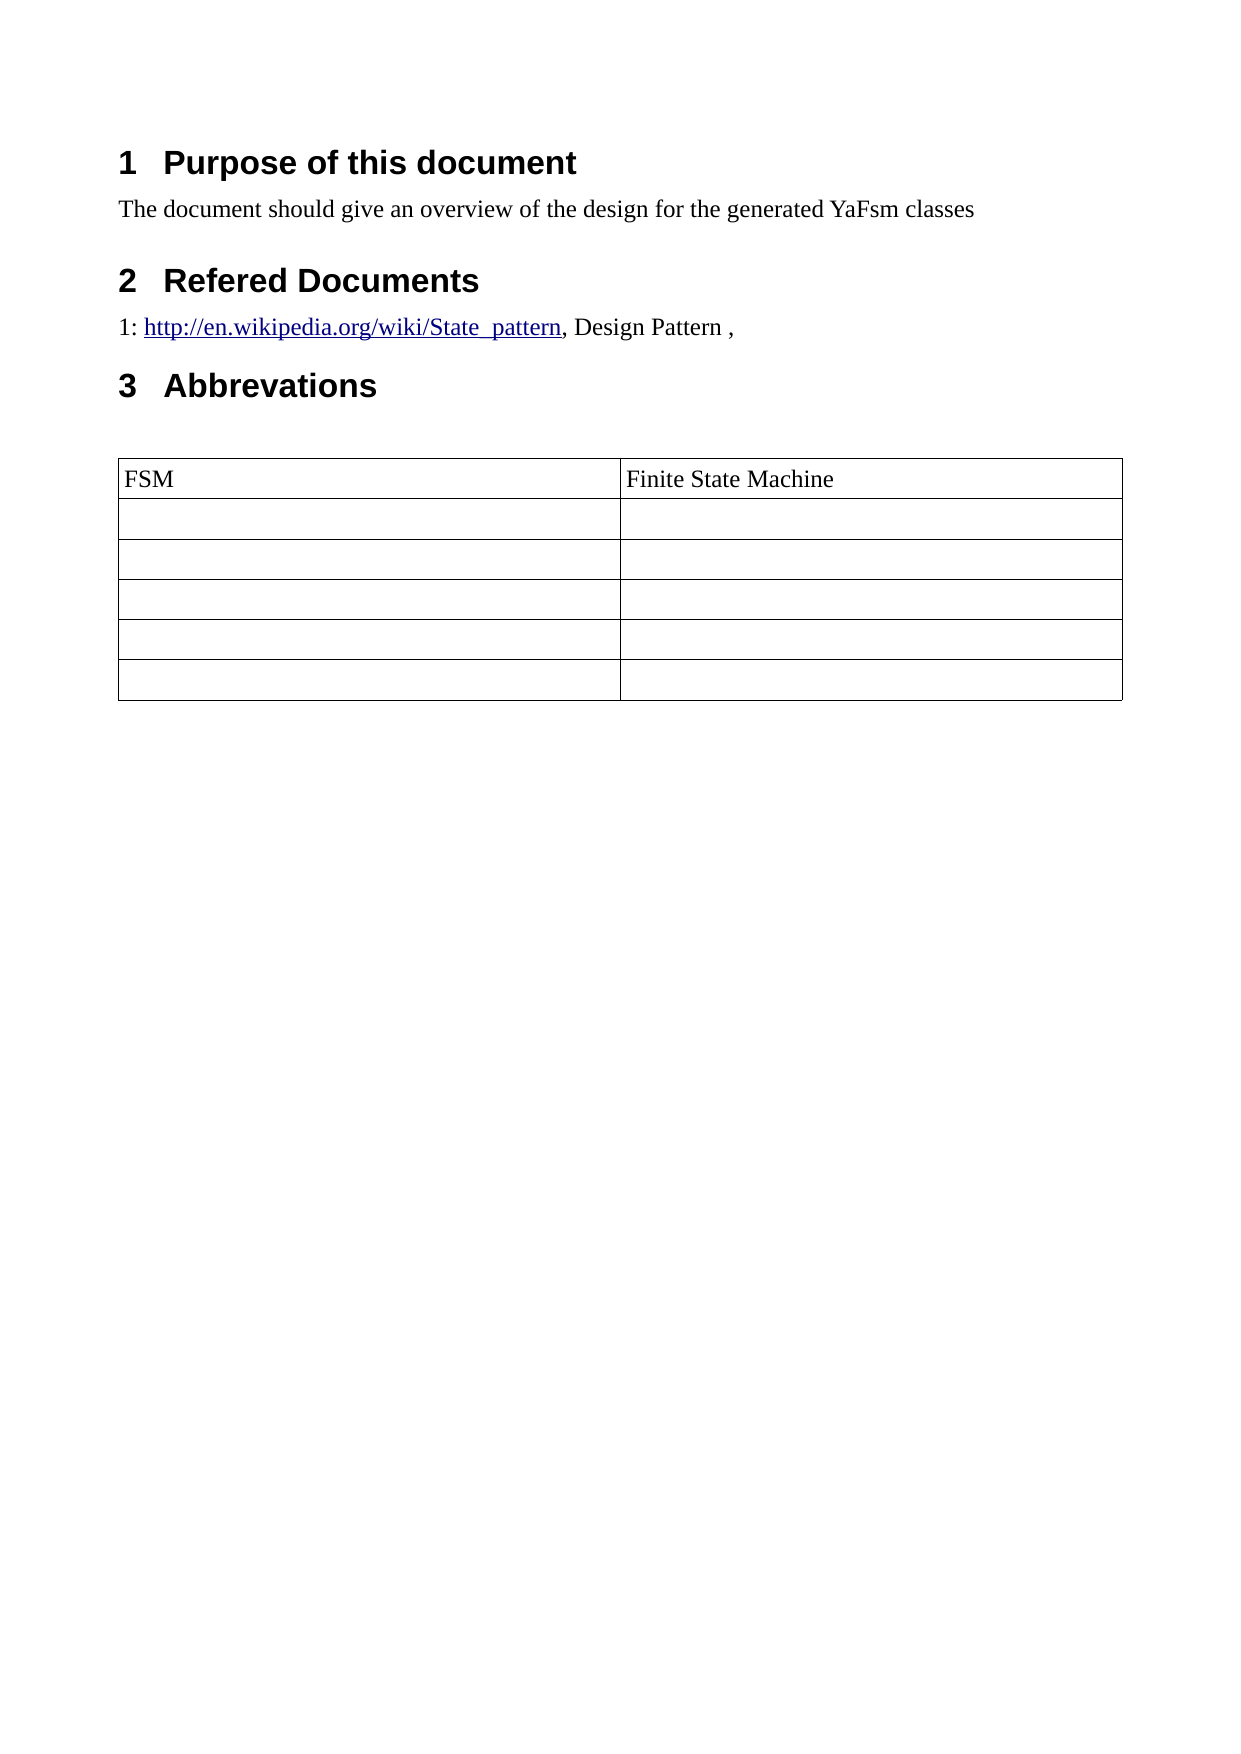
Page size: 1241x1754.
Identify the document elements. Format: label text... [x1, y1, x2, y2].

subtitle Purpose of this document [118, 143, 1122, 182]
subtitle Refered Documents [118, 261, 1122, 299]
table_cell [119, 499, 620, 538]
table_header FSM [119, 459, 620, 498]
table_cell [621, 660, 1122, 700]
subtitle Abbrevations [118, 365, 1122, 404]
text 1: http://en.wikipedia.org/wiki/State_pattern, Design Pattern , [118, 312, 1122, 340]
table_cell [621, 580, 1122, 619]
table_cell [119, 620, 620, 659]
text The document should give an overview of the design for the generated YaFsm classes [118, 194, 1122, 223]
table_cell [119, 660, 620, 700]
table_cell [621, 620, 1122, 659]
table_cell [119, 580, 620, 619]
table_header Finite State Machine [621, 459, 1122, 498]
table_cell [119, 540, 620, 579]
table_cell [621, 499, 1122, 538]
table_cell [621, 540, 1122, 579]
